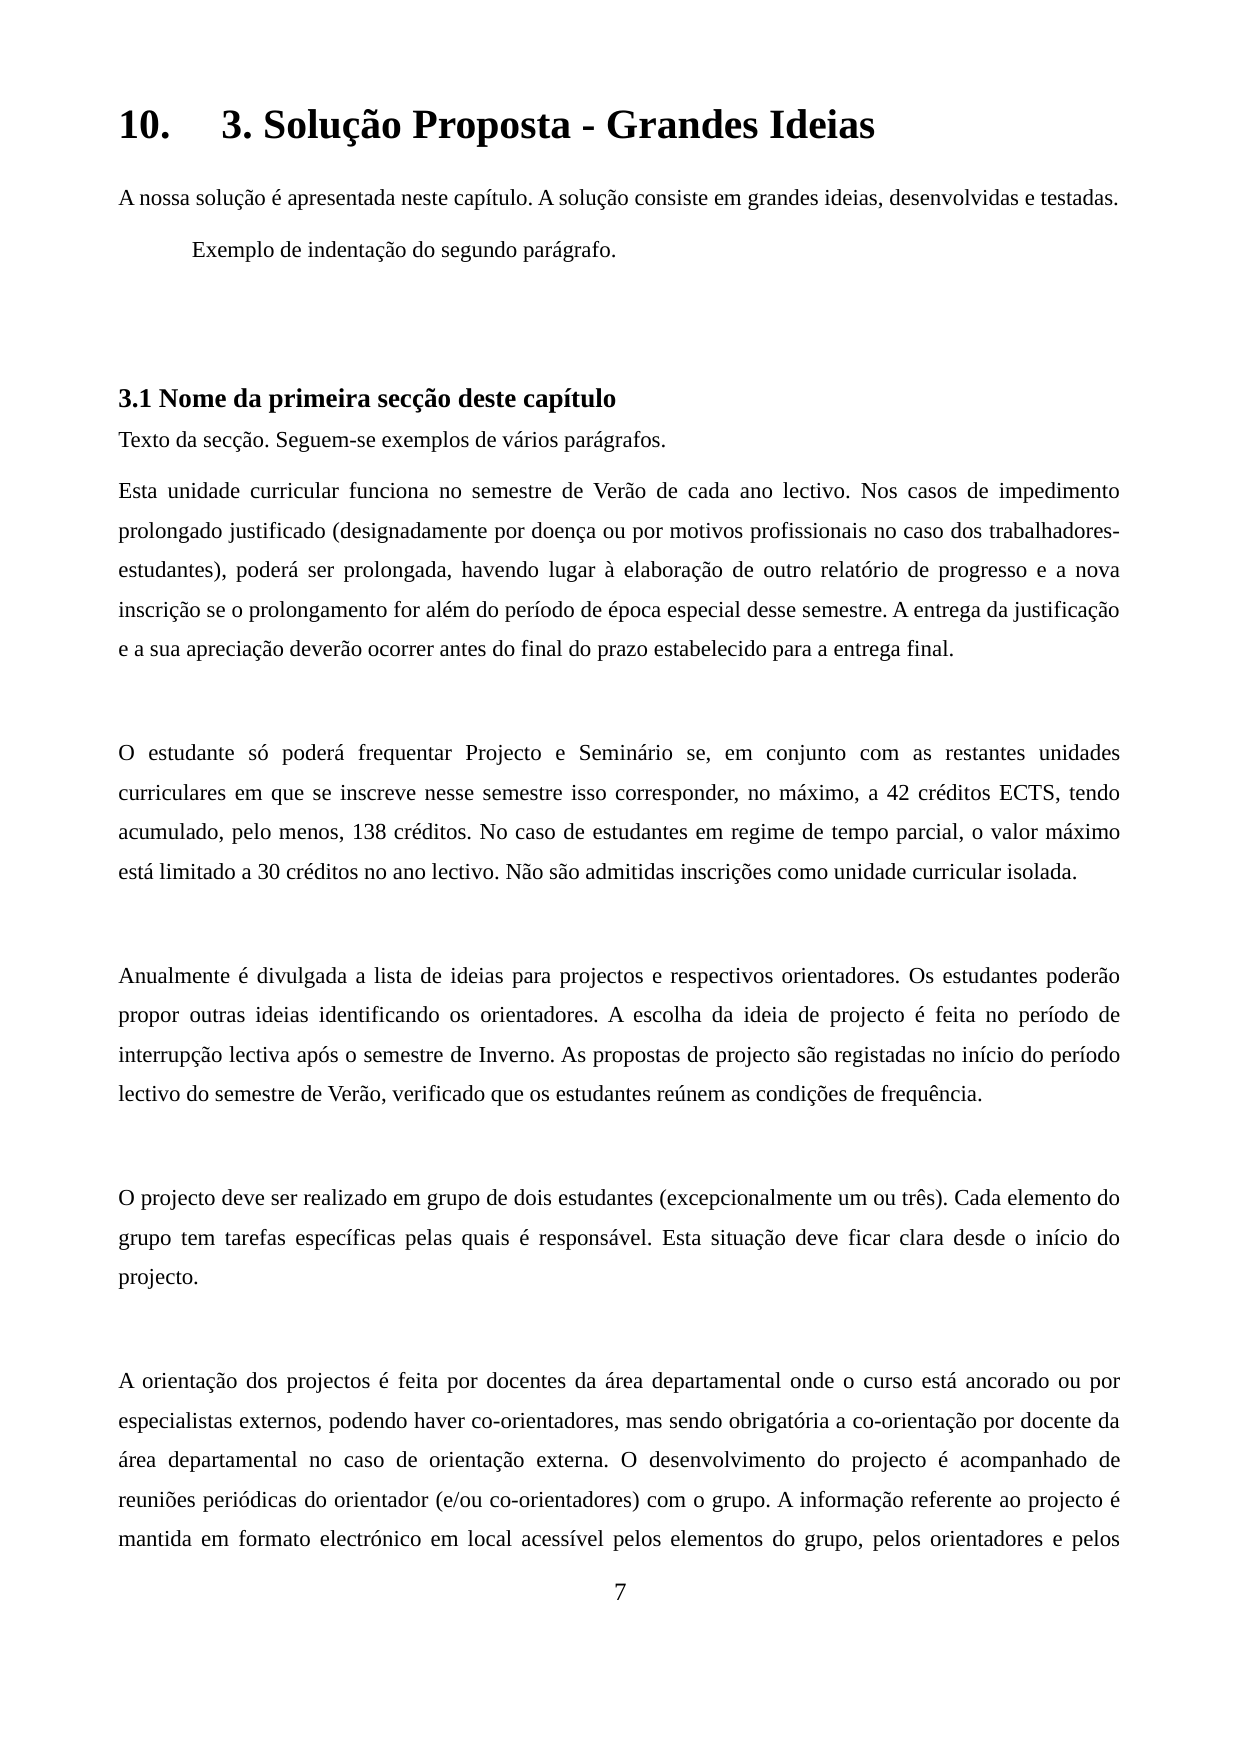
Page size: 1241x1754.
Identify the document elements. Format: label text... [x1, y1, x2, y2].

text O estudante só poderá frequentar Projecto e Seminário se, em conjunto com as restantes unidades curriculares em que se inscreve nesse semestre isso corresponder, no máximo, a 42 créditos ECTS, tendo acumulado, pelo menos, 138 créditos. No caso de estudantes em regime de tempo parcial, o valor máximo está limitado a 30 créditos no ano lectivo. Não são admitidas inscrições como unidade curricular isolada. [118, 739, 1122, 884]
subtitle 3.1 Nome da primeira secção deste capítulo [118, 382, 1122, 413]
text Anualmente é divulgada a lista de ideias para projectos e respectivos orientadores. Os estudantes poderão propor outras ideias identificando os orientadores. A escolha da ideia de projecto é feita no período de interrupção lectiva após o semestre de Inverno. As propostas de projecto são registadas no início do período lectivo do semestre de Verão, verificado que os estudantes reúnem as condições de frequência. [118, 962, 1122, 1107]
text Esta unidade curricular funciona no semestre de Verão de cada ano lectivo. Nos casos de impedimento prolongado justificado (designadamente por doença ou por motivos profissionais no caso dos trabalhadores-estudantes), poderá ser prolongada, havendo lugar à elaboração de outro relatório de progresso e a nova inscrição se o prolongamento for além do período de época especial desse semestre. A entrega da justificação e a sua apreciação deverão ocorrer antes do final do prazo estabelecido para a entrega final. [118, 478, 1122, 662]
text O projecto deve ser realizado em grupo de dois estudantes (excepcionalmente um ou três). Cada elemento do grupo tem tarefas específicas pelas quais é responsável. Esta situação deve ficar clara desde o início do projecto. [118, 1184, 1122, 1289]
subtitle 3. Solução Proposta - Grandes Ideias [118, 100, 1122, 148]
text A nossa solução é apresentada neste capítulo. A solução consiste em grandes ideias, desenvolvidas e testadas. [118, 184, 1122, 211]
text A orientação dos projectos é feita por docentes da área departamental onde o curso está ancorado ou por especialistas externos, podendo haver co-orientadores, mas sendo obrigatória a co-orientação por docente da área departamental no caso de orientação externa. O desenvolvimento do projecto é acompanhado de reuniões periódicas do orientador (e/ou co-orientadores) com o grupo. A informação referente ao projecto é mantida em formato electrónico em local acessível pelos elementos do grupo, pelos orientadores e pelos [118, 1367, 1122, 1551]
text Exemplo de indentação do segundo parágrafo. [118, 236, 1122, 263]
text Texto da secção. Seguem-se exemplos de vários parágrafos. [118, 426, 1122, 452]
